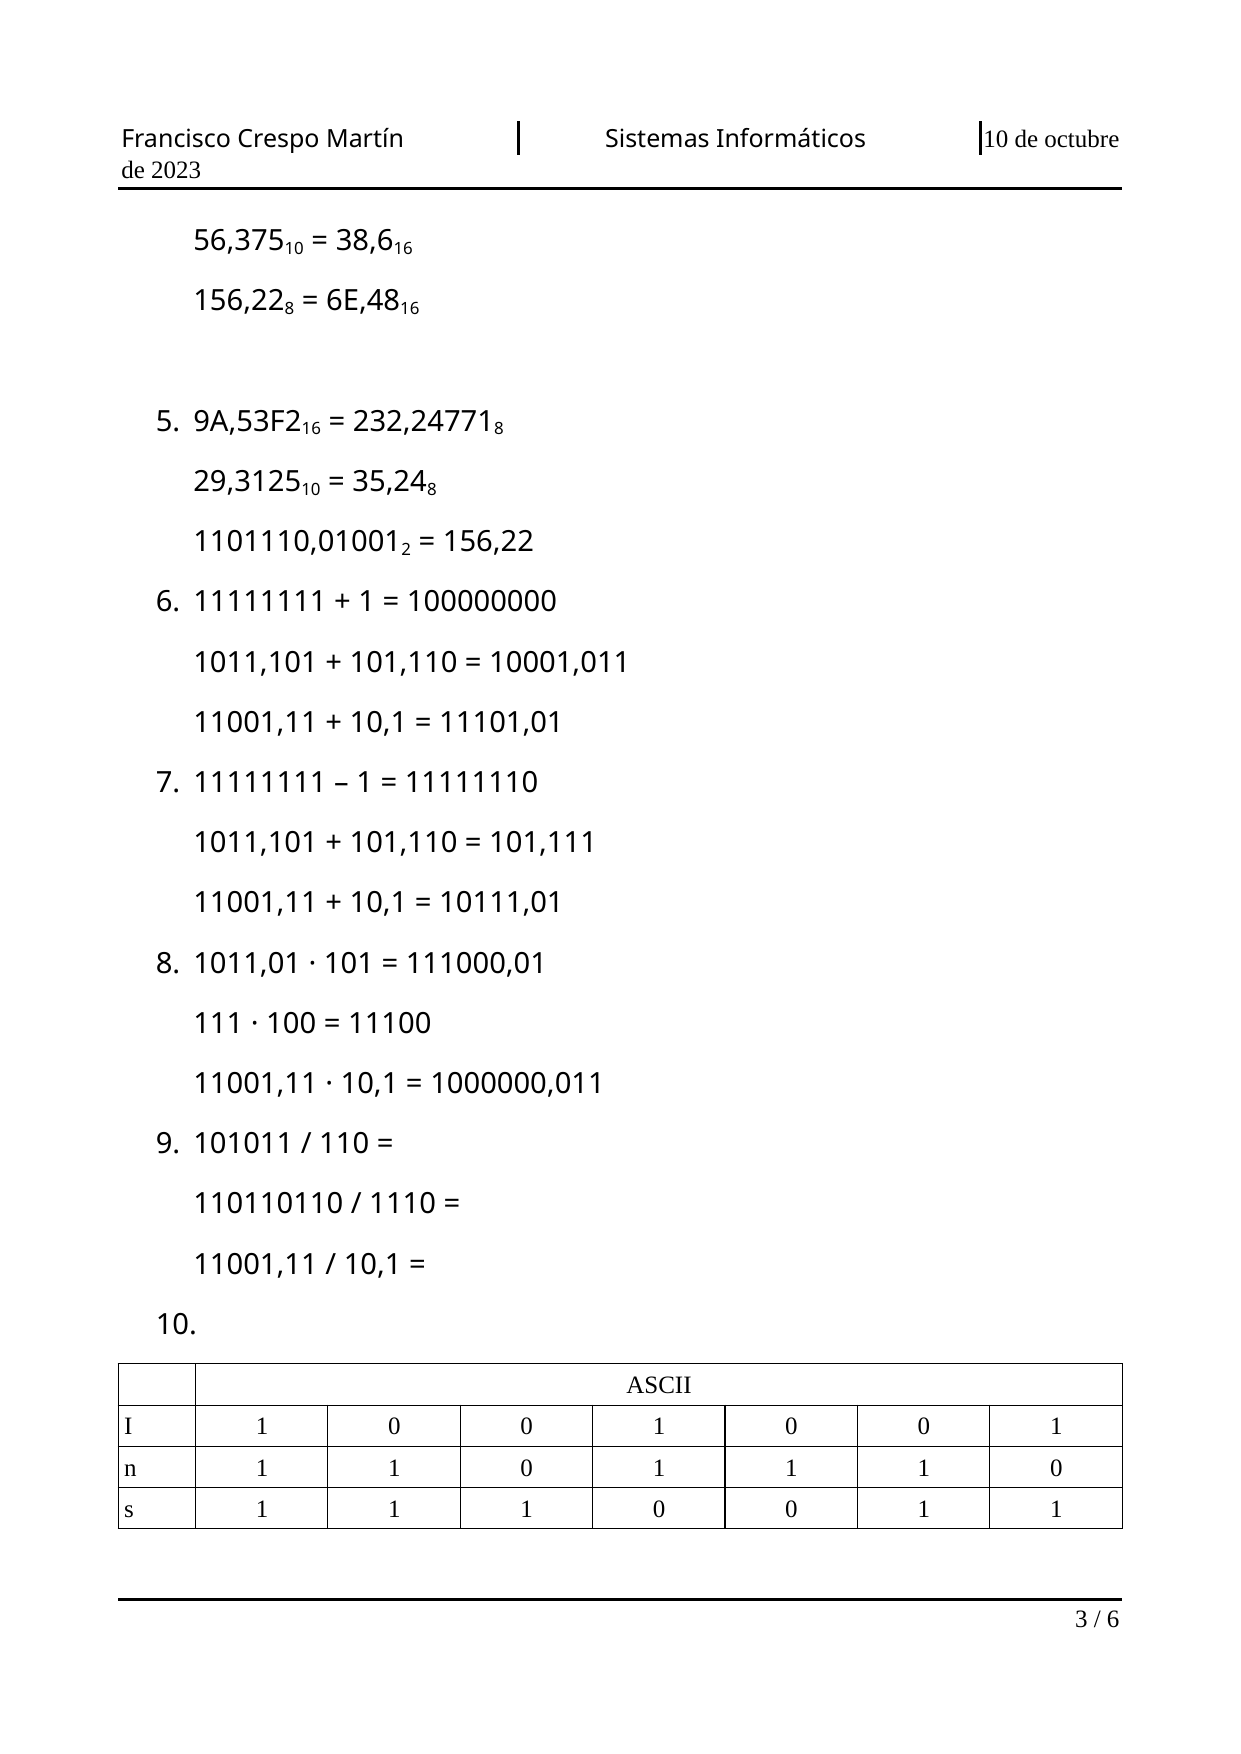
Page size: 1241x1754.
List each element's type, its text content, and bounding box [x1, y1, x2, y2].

table_cell n [119, 1447, 195, 1487]
list 11001,11 · 10,1 = 1000000,011 [156, 1062, 1122, 1102]
table_cell 1 [593, 1447, 724, 1487]
table_cell s [119, 1488, 195, 1528]
table_cell 1 [461, 1488, 592, 1528]
list 1011,101 + 101,110 = 10001,011 [156, 641, 1122, 681]
table_cell 1 [196, 1447, 327, 1487]
list 1101110,010012 = 156,22 [156, 520, 1122, 560]
list 156,228 = 6E,4816 [156, 279, 1122, 319]
table_cell 0 [726, 1488, 857, 1528]
list 11111111 + 1 = 100000000 [156, 581, 1122, 620]
table_cell I [119, 1406, 195, 1446]
table_cell 1 [990, 1488, 1122, 1528]
table_header ASCII [196, 1364, 1122, 1404]
table_cell 1 [196, 1406, 327, 1446]
list 110110110 / 1110 = [156, 1183, 1122, 1222]
table_cell 0 [726, 1406, 857, 1446]
list 29,312510 = 35,248 [156, 460, 1122, 500]
table_cell 1 [593, 1406, 724, 1446]
table_header [119, 1364, 195, 1404]
table_cell 0 [858, 1406, 989, 1446]
table_cell 1 [990, 1406, 1122, 1446]
table_cell 1 [196, 1488, 327, 1528]
table_cell 0 [461, 1447, 592, 1487]
list 9A,53F216 = 232,247718 [156, 400, 1122, 440]
list 11001,11 / 10,1 = [156, 1243, 1122, 1283]
list 11001,11 + 10,1 = 11101,01 [156, 701, 1122, 741]
list 11111111 – 1 = 11111110 [156, 761, 1122, 801]
table_cell 1 [858, 1488, 989, 1528]
list 1011,101 + 101,110 = 101,111 [156, 821, 1122, 861]
table_cell 1 [726, 1447, 857, 1487]
table_cell 0 [593, 1488, 724, 1528]
list 56,37510 = 38,616 [156, 219, 1122, 259]
list 1011,01 · 101 = 111000,01 [156, 942, 1122, 982]
table_cell 0 [461, 1406, 592, 1446]
table_cell 1 [328, 1488, 460, 1528]
table_cell 0 [328, 1406, 460, 1446]
list 101011 / 110 = [156, 1122, 1122, 1162]
table_cell 1 [858, 1447, 989, 1487]
list 111 · 100 = 11100 [156, 1002, 1122, 1042]
list 11001,11 + 10,1 = 10111,01 [156, 882, 1122, 921]
table_cell 0 [990, 1447, 1122, 1487]
table_cell 1 [328, 1447, 460, 1487]
